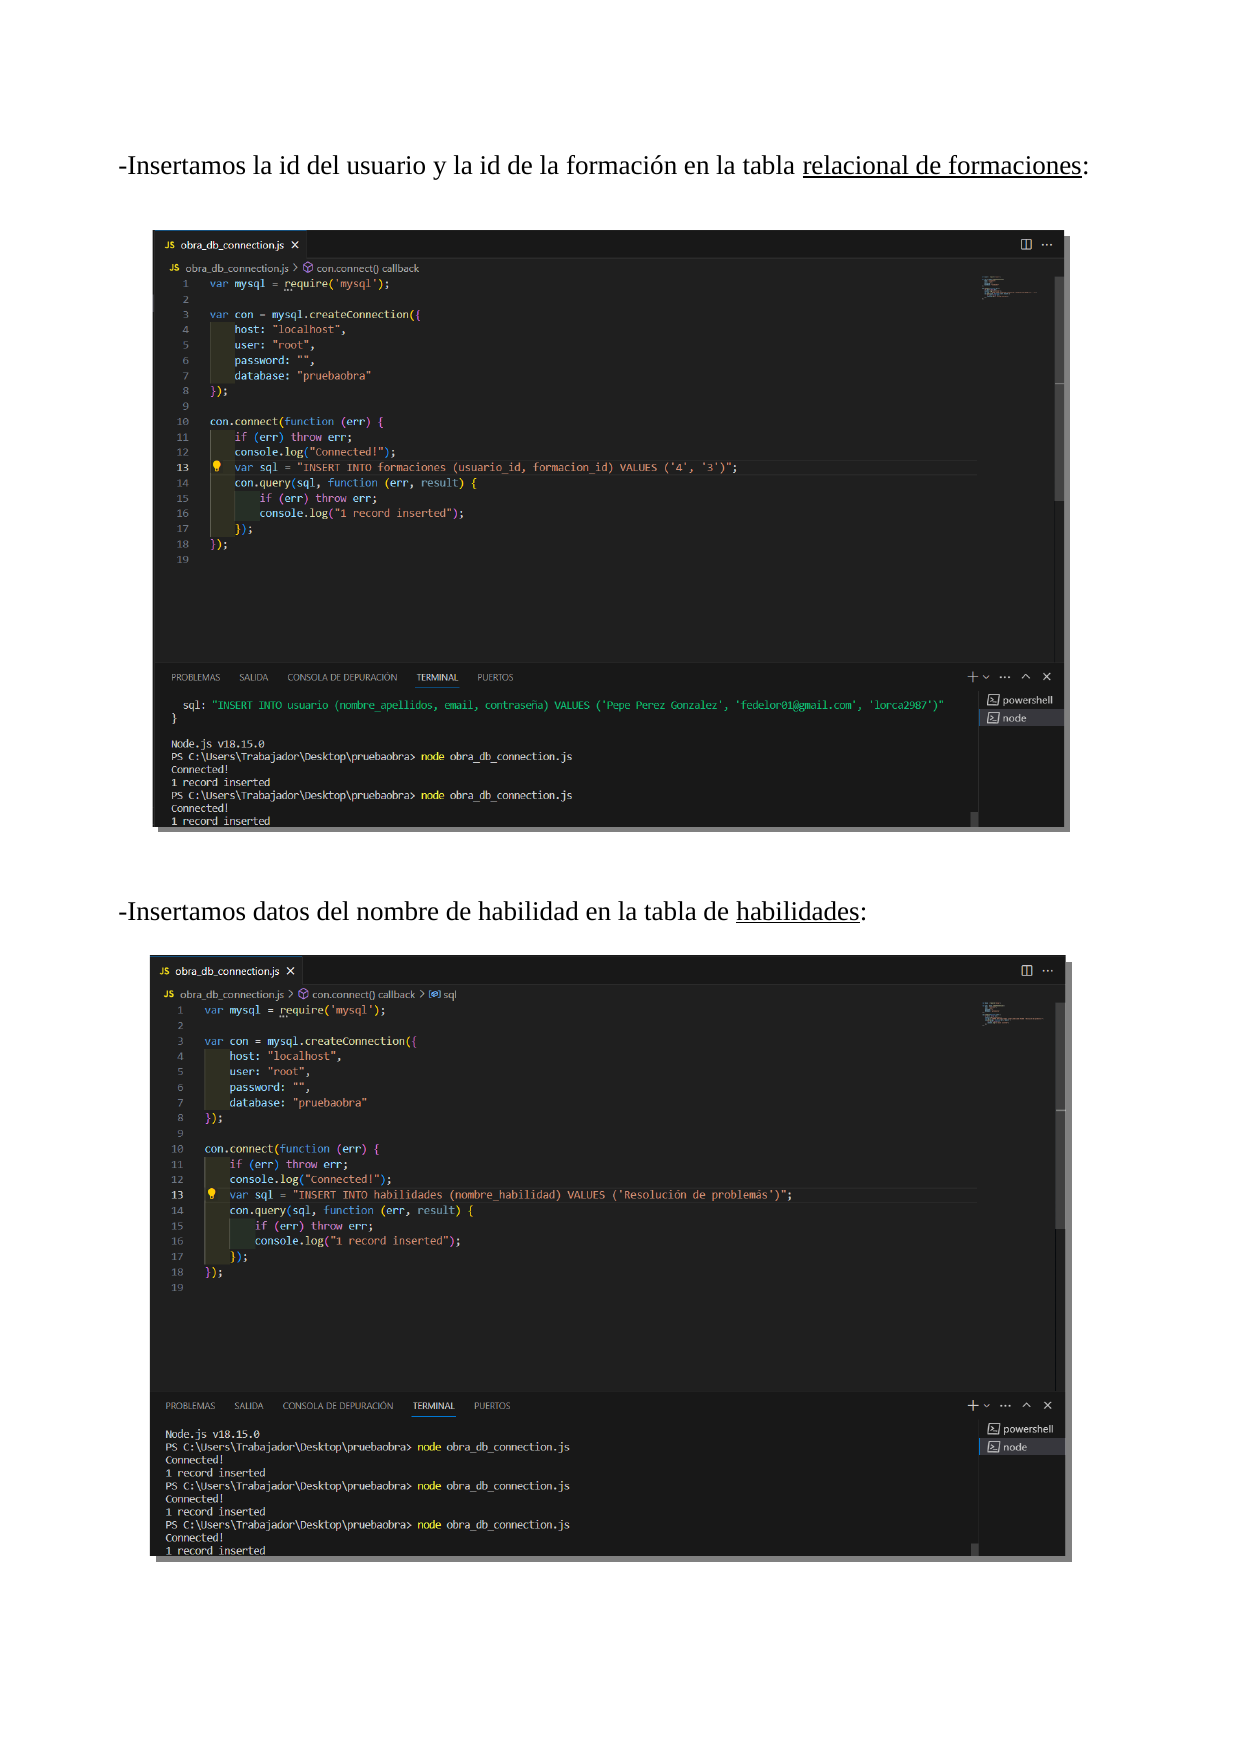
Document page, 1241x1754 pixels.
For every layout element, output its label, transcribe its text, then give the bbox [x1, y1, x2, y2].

text -Insertamos la id del usuario y la id de la formación en la tabla relacional de formaciones: [118, 149, 1122, 180]
text -Insertamos datos del nombre de habilidad en la tabla de habilidades: [118, 894, 1122, 926]
picture [149, 955, 1066, 1556]
picture [152, 230, 1065, 827]
